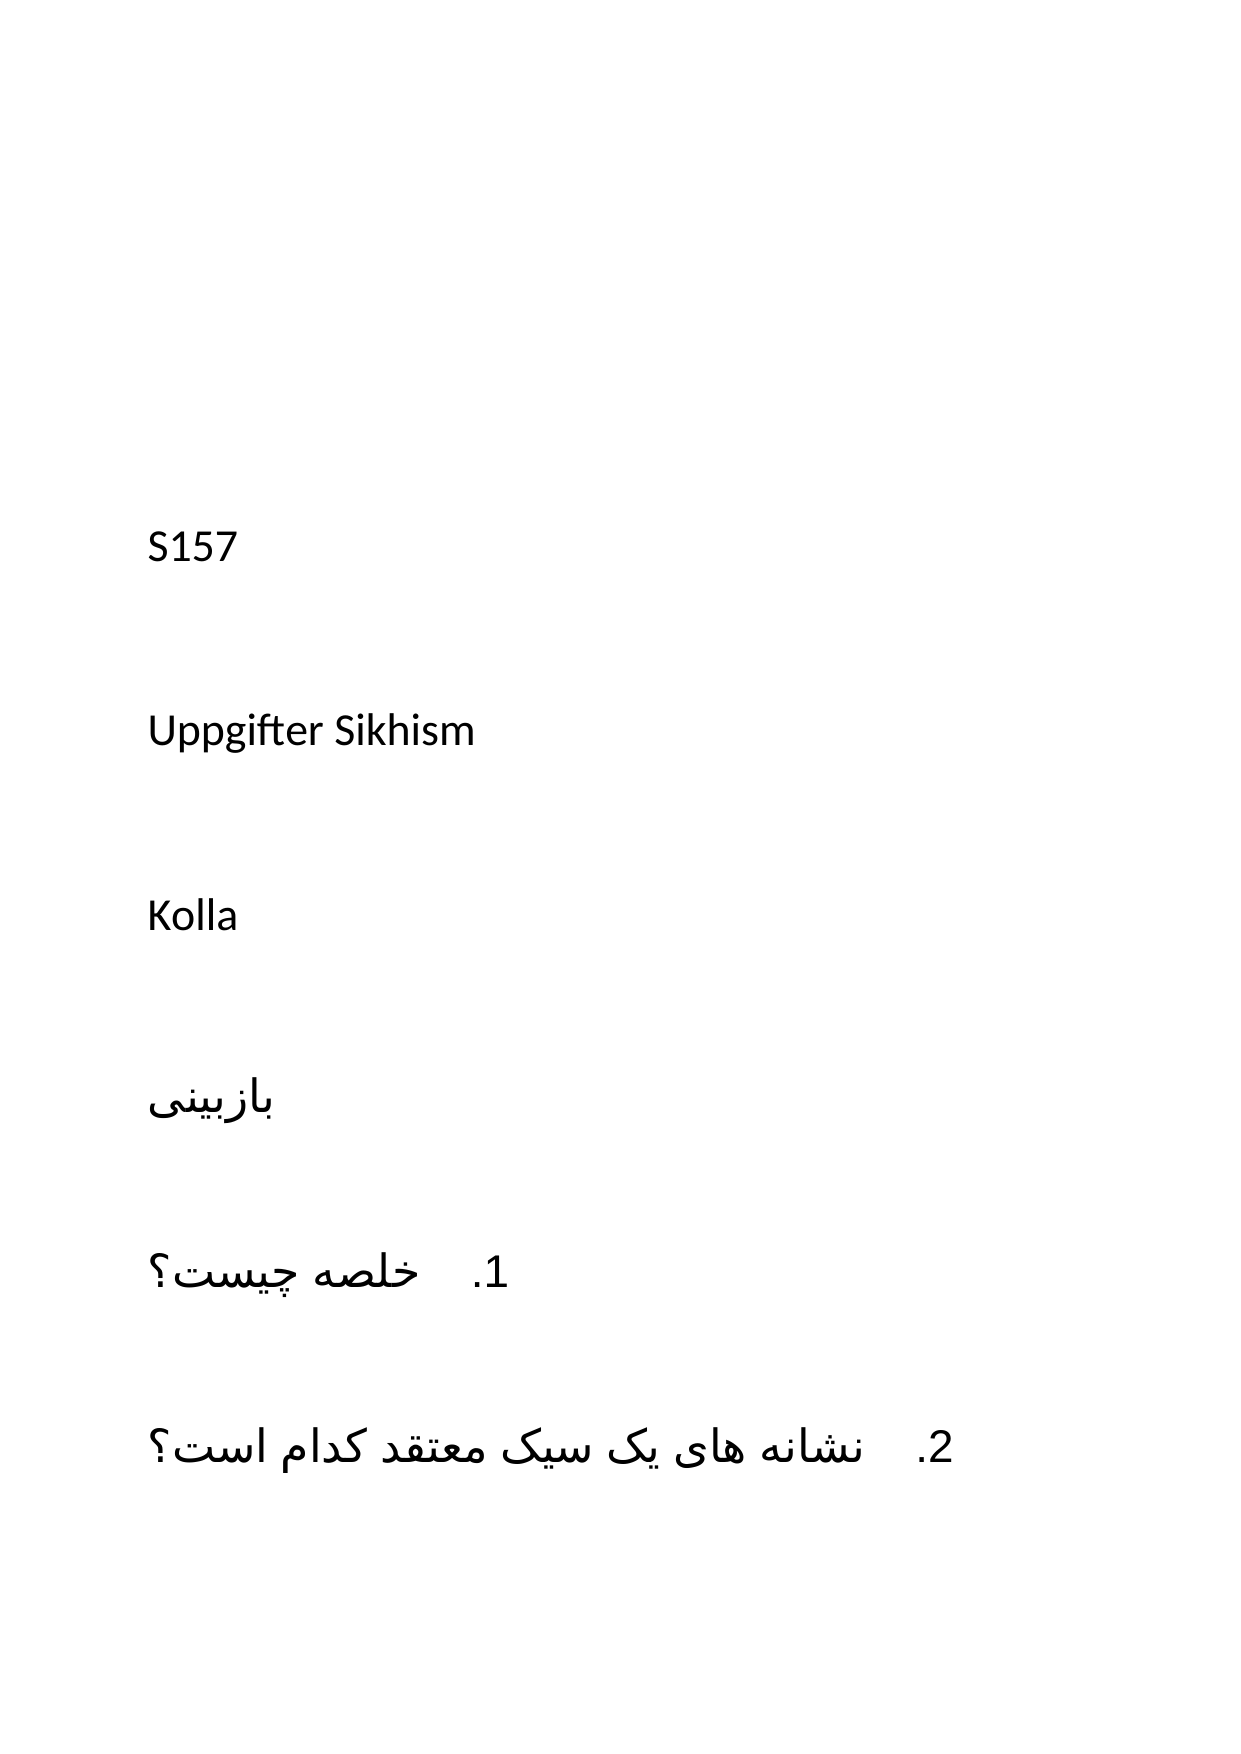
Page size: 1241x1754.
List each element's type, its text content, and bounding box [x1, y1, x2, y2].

list خلصه چیست؟ [148, 1245, 1055, 1297]
text Uppgifter Sikhism [148, 701, 1093, 757]
text S157 [148, 517, 1093, 572]
text Kolla [148, 886, 1093, 941]
list نشانه های یک سیک معتقد کدام است؟ [148, 1419, 1055, 1472]
text بازبینی [148, 1070, 1093, 1123]
